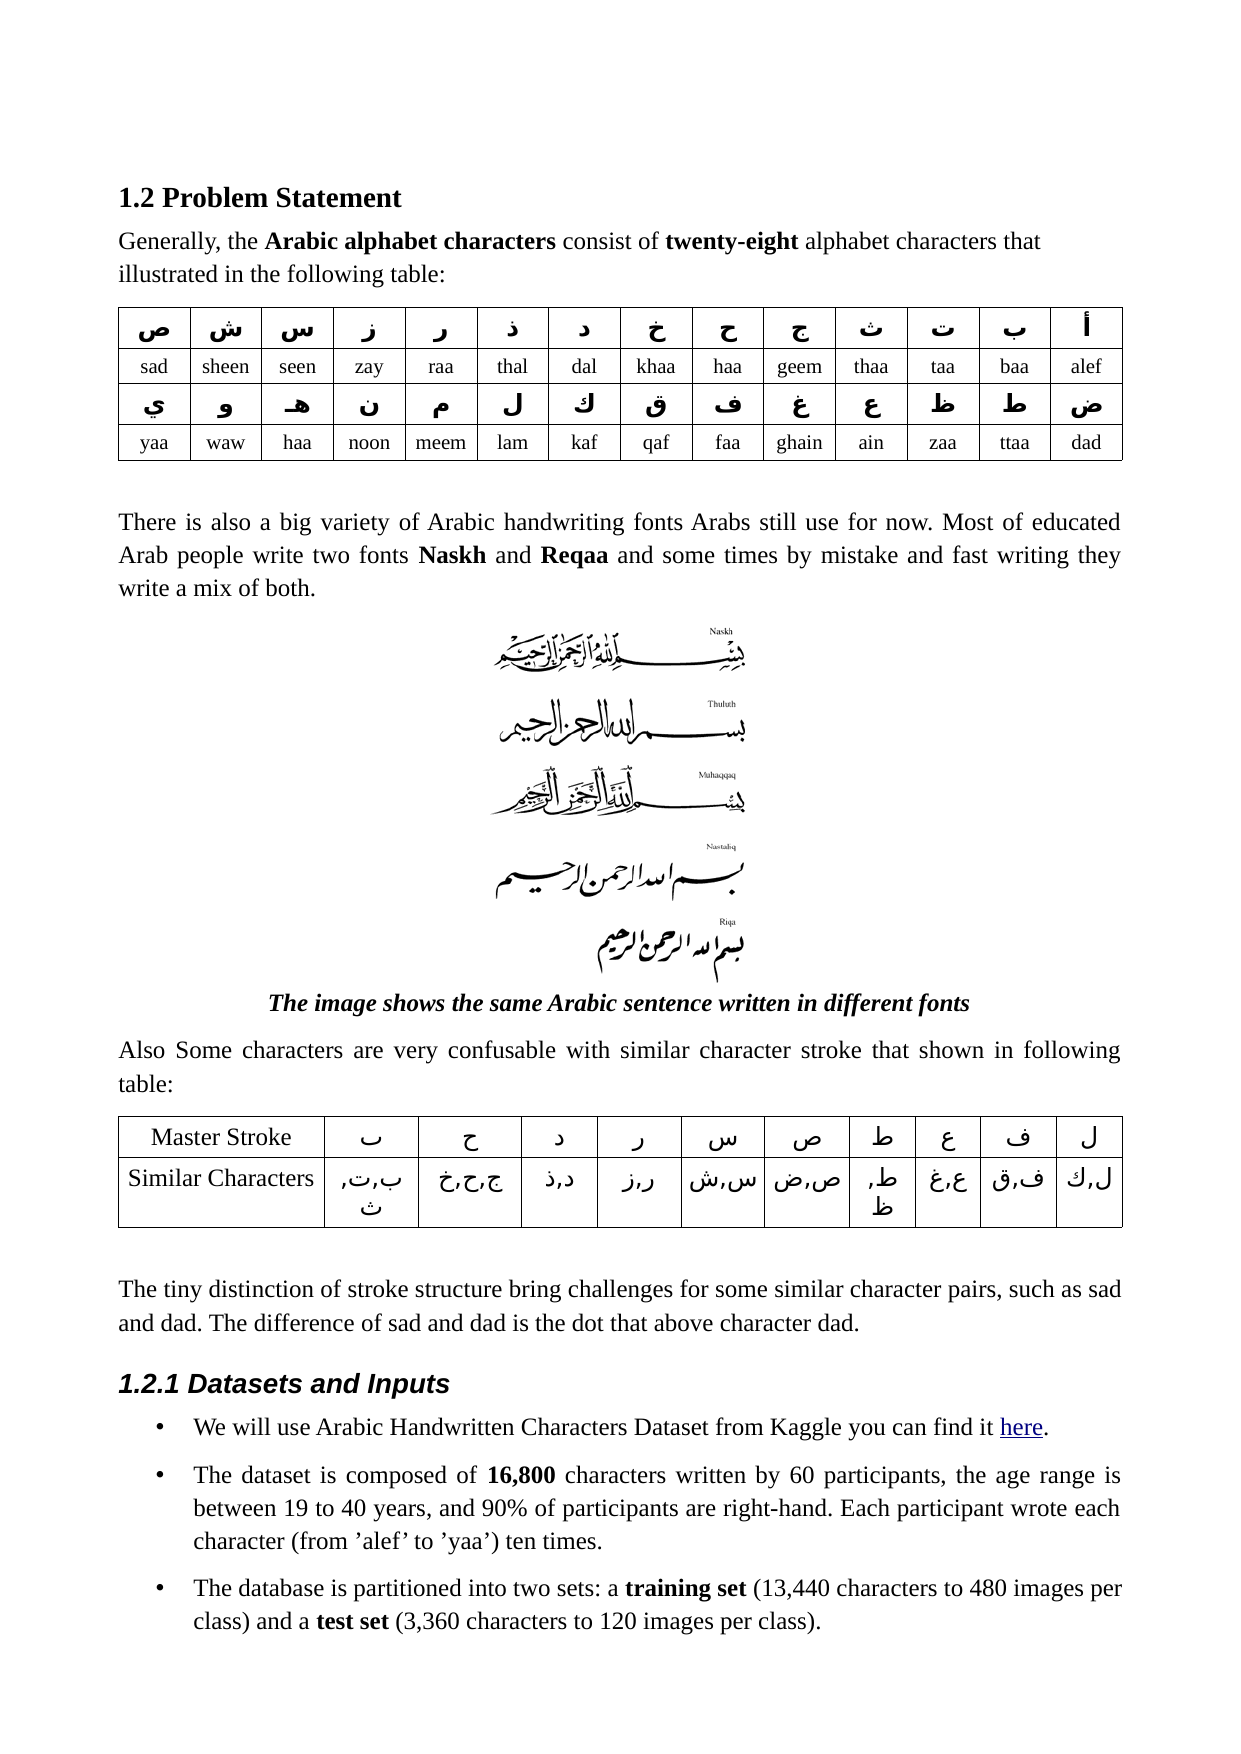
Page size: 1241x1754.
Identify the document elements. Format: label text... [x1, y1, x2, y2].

table_header ب [980, 308, 1050, 348]
table_cell kaf [549, 425, 620, 460]
list The database is partitioned into two sets: a training set (13,440 characters to 480 images per class) and a test set (3,360 characters to 120 images per class). [156, 1573, 1122, 1635]
table_cell ل,ك [1057, 1158, 1122, 1227]
table_cell هـ [262, 384, 333, 424]
table_cell ف [693, 384, 763, 424]
table_cell faa [693, 425, 763, 460]
table_header س [682, 1117, 764, 1157]
table_header ع [916, 1117, 980, 1157]
table_header خ [621, 308, 692, 348]
table_cell ع [836, 384, 907, 424]
table_cell ghain [764, 425, 835, 460]
list The dataset is composed of 16,800 characters written by 60 participants, the age range is between 19 to 40 years, and 90% of participants are right-hand. Each participant wrote each character (from ’alef’ to ’yaa’) ten times. [156, 1460, 1122, 1554]
table_header ل [1057, 1117, 1122, 1157]
table_cell ط,ظ [850, 1158, 915, 1227]
table_header ش [191, 308, 261, 348]
table_header ج [764, 308, 835, 348]
table_header د [522, 1117, 597, 1157]
table_cell م [406, 384, 477, 424]
table_cell noon [334, 425, 405, 460]
table_cell khaa [621, 349, 692, 383]
table_cell taa [908, 349, 979, 383]
table_header ح [693, 308, 763, 348]
table_cell ص,ض [765, 1158, 849, 1227]
table_header ص [765, 1117, 849, 1157]
table_header ر [406, 308, 477, 348]
table_header Master Stroke [119, 1117, 324, 1157]
table_cell yaa [119, 425, 190, 460]
table_cell qaf [621, 425, 692, 460]
picture [487, 621, 754, 984]
table_cell waw [191, 425, 261, 460]
table_header ز [334, 308, 405, 348]
table_header أ [1051, 308, 1122, 348]
table_cell meem [406, 425, 477, 460]
table_cell ل [478, 384, 548, 424]
text Generally, the Arabic alphabet characters consist of twenty-eight alphabet characters that illustrated in the following table: [118, 226, 1122, 288]
table_cell dal [549, 349, 620, 383]
table_cell raa [406, 349, 477, 383]
table_cell ب,ت,ث [325, 1158, 418, 1227]
table_header ذ [478, 308, 548, 348]
table_header ط [850, 1117, 915, 1157]
table_cell غ [764, 384, 835, 424]
table_header ح [419, 1117, 521, 1157]
table_cell ain [836, 425, 907, 460]
table_cell haa [693, 349, 763, 383]
table_cell ك [549, 384, 620, 424]
table_cell ق [621, 384, 692, 424]
table_cell ع,غ [916, 1158, 980, 1227]
table_cell lam [478, 425, 548, 460]
table_cell sad [119, 349, 190, 383]
list We will use Arabic Handwritten Characters Dataset from Kaggle you can find it here. [156, 1412, 1122, 1441]
table_cell ن [334, 384, 405, 424]
text The image shows the same Arabic sentence written in different fonts [118, 621, 1122, 1017]
table_cell ف,ق [981, 1158, 1056, 1227]
table_cell thal [478, 349, 548, 383]
table_cell د,ذ [522, 1158, 597, 1227]
table_header ب [325, 1117, 418, 1157]
table_header س [262, 308, 333, 348]
table_cell ض [1051, 384, 1122, 424]
table_cell thaa [836, 349, 907, 383]
table_cell ي [119, 384, 190, 424]
table_cell geem [764, 349, 835, 383]
table_cell zay [334, 349, 405, 383]
text Also Some characters are very confusable with similar character stroke that shown in following table: [118, 1036, 1122, 1097]
table_header ر [598, 1117, 681, 1157]
subtitle 1.2 Problem Statement [118, 180, 1122, 214]
text The tiny distinction of stroke structure bring challenges for some similar character pairs, such as sad and dad. The difference of sad and dad is the dot that above character dad. [118, 1274, 1122, 1336]
table_cell sheen [191, 349, 261, 383]
table_header ت [908, 308, 979, 348]
text There is also a big variety of Arabic handwriting fonts Arabs still use for now. Most of educated Arab people write two fonts Naskh and Reqaa and some times by mistake and fast writing they write a mix of both. [118, 507, 1122, 602]
table_header ص [119, 308, 190, 348]
table_cell zaa [908, 425, 979, 460]
table_cell dad [1051, 425, 1122, 460]
table_cell Similar Characters [119, 1158, 324, 1227]
table_header د [549, 308, 620, 348]
table_header ث [836, 308, 907, 348]
table_cell haa [262, 425, 333, 460]
table_cell و [191, 384, 261, 424]
table_cell seen [262, 349, 333, 383]
table_cell س,ش [682, 1158, 764, 1227]
table_cell ط [980, 384, 1050, 424]
table_cell alef [1051, 349, 1122, 383]
table_cell ظ [908, 384, 979, 424]
table_cell baa [980, 349, 1050, 383]
subtitle 1.2.1 Datasets and Inputs [118, 1368, 1122, 1399]
table_header ف [981, 1117, 1056, 1157]
table_cell ج,ح,خ [419, 1158, 521, 1227]
table_cell ttaa [980, 425, 1050, 460]
table_cell ر,ز [598, 1158, 681, 1227]
